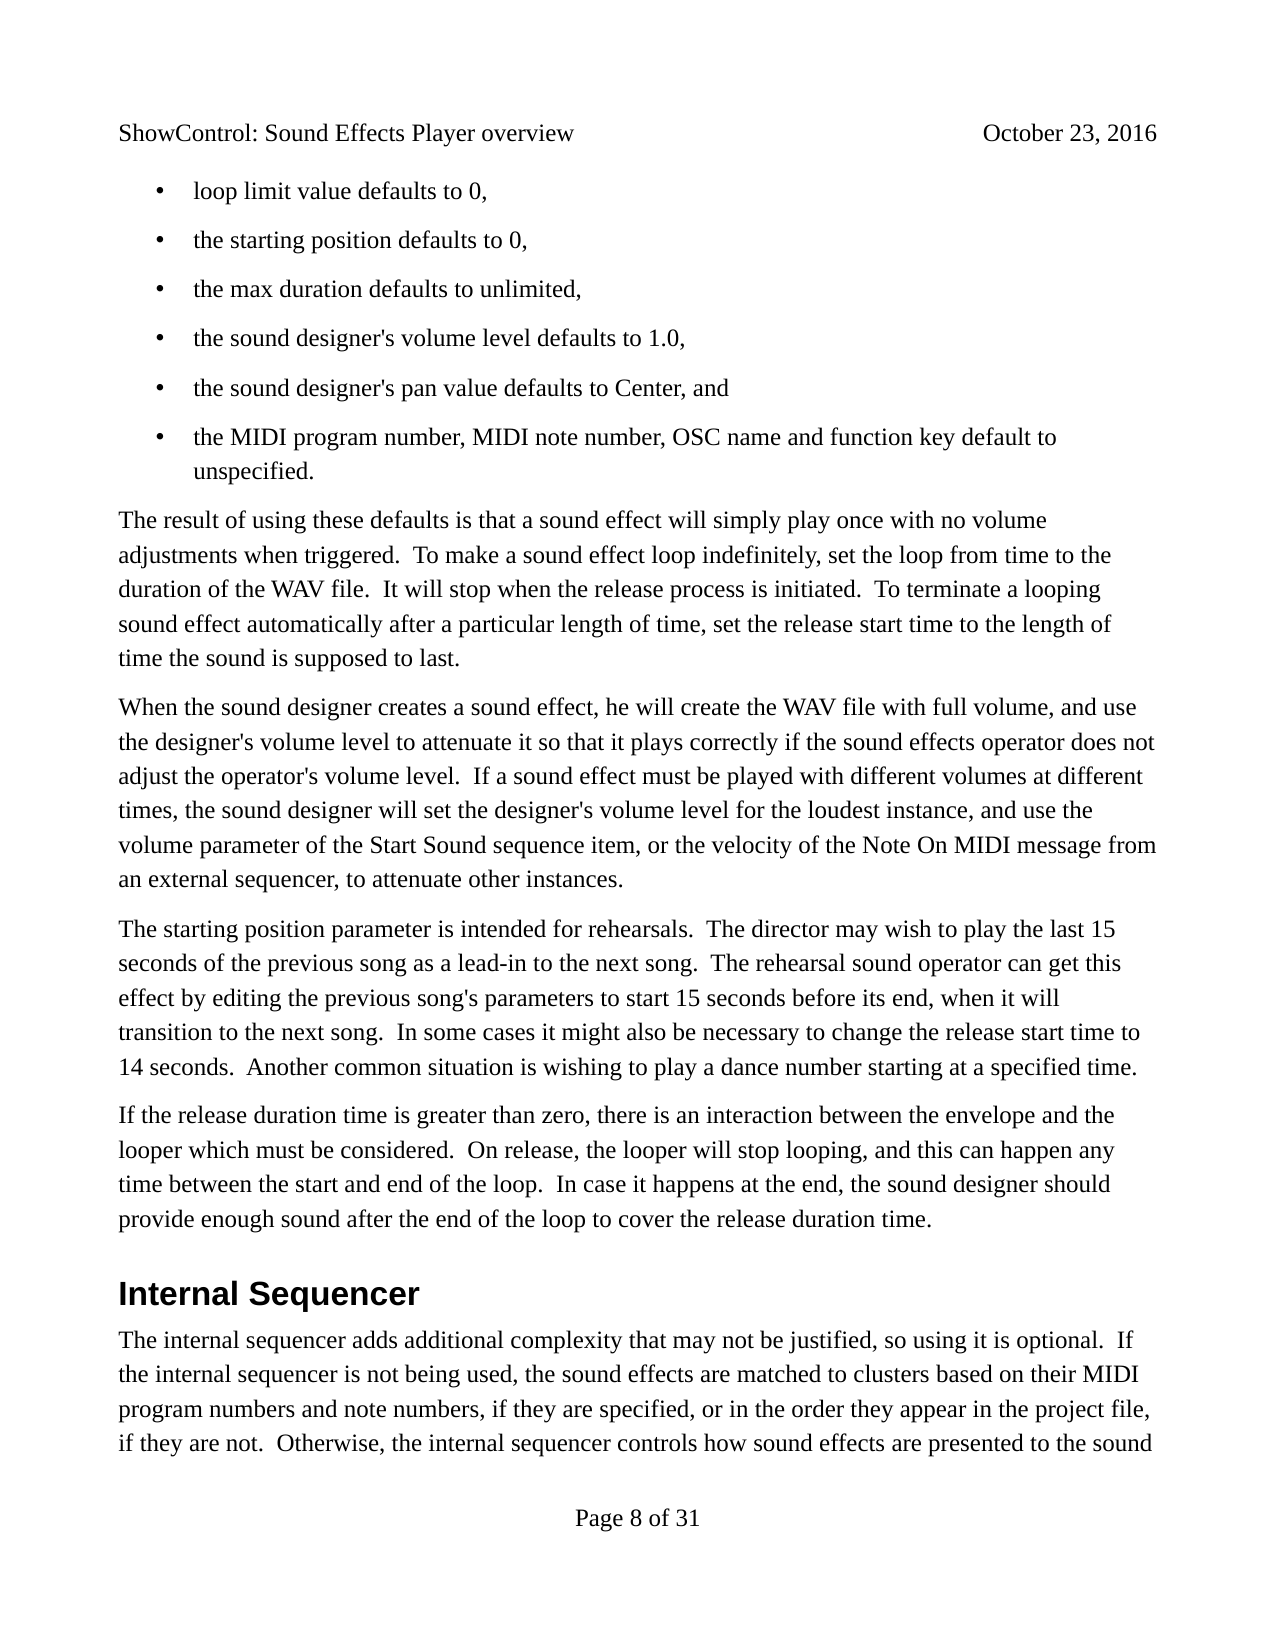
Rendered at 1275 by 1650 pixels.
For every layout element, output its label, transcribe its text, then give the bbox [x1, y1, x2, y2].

list loop limit value defaults to 0, [156, 176, 1157, 205]
text The internal sequencer adds additional complexity that may not be justified, so using it is optional. If the internal sequencer is not being used, the sound effects are matched to clusters based on their MIDI program numbers and note numbers, if they are specified, or in the order they appear in the project file, if they are not. Otherwise, the internal sequencer controls how sound effects are presented to the sound [118, 1325, 1157, 1457]
text The starting position parameter is intended for rehearsals. The director may wish to play the last 15 seconds of the previous song as a lead-in to the next song. The rehearsal sound operator can get this effect by editing the previous song's parameters to start 15 seconds before its end, when it will transition to the next song. In some cases it might also be necessary to change the release start time to 14 seconds. Another common situation is wishing to play a dance number starting at a specified time. [118, 914, 1157, 1080]
text If the release duration time is greater than zero, there is an interaction between the envelope and the looper which must be considered. On release, the looper will stop looping, and this can happen any time between the start and end of the loop. In case it happens at the end, the sound designer should provide enough sound after the end of the loop to cover the release duration time. [118, 1101, 1157, 1233]
subtitle Internal Sequencer [118, 1274, 1157, 1313]
list the sound designer's volume level defaults to 1.0, [156, 323, 1157, 352]
list the sound designer's pan value defaults to Center, and [156, 373, 1157, 401]
list the MIDI program number, MIDI note number, OSC name and function key default to unspecified. [156, 422, 1157, 485]
list the starting position defaults to 0, [156, 225, 1157, 254]
list the max duration defaults to unlimited, [156, 274, 1157, 303]
text When the sound designer creates a sound effect, he will create the WAV file with full volume, and use the designer's volume level to attenuate it so that it plays correctly if the sound effects operator does not adjust the operator's volume level. If a sound effect must be played with different volumes at different times, the sound designer will set the designer's volume level for the loudest instance, and use the volume parameter of the Start Sound sequence item, or the velocity of the Note On MIDI message from an external sequencer, to attenuate other instances. [118, 692, 1157, 893]
text The result of using these defaults is that a sound effect will simply play once with no volume adjustments when triggered. To make a sound effect loop indefinitely, set the loop from time to the duration of the WAV file. It will stop when the release process is initiated. To terminate a looping sound effect automatically after a particular length of time, set the release start time to the length of time the sound is supposed to last. [118, 505, 1157, 672]
